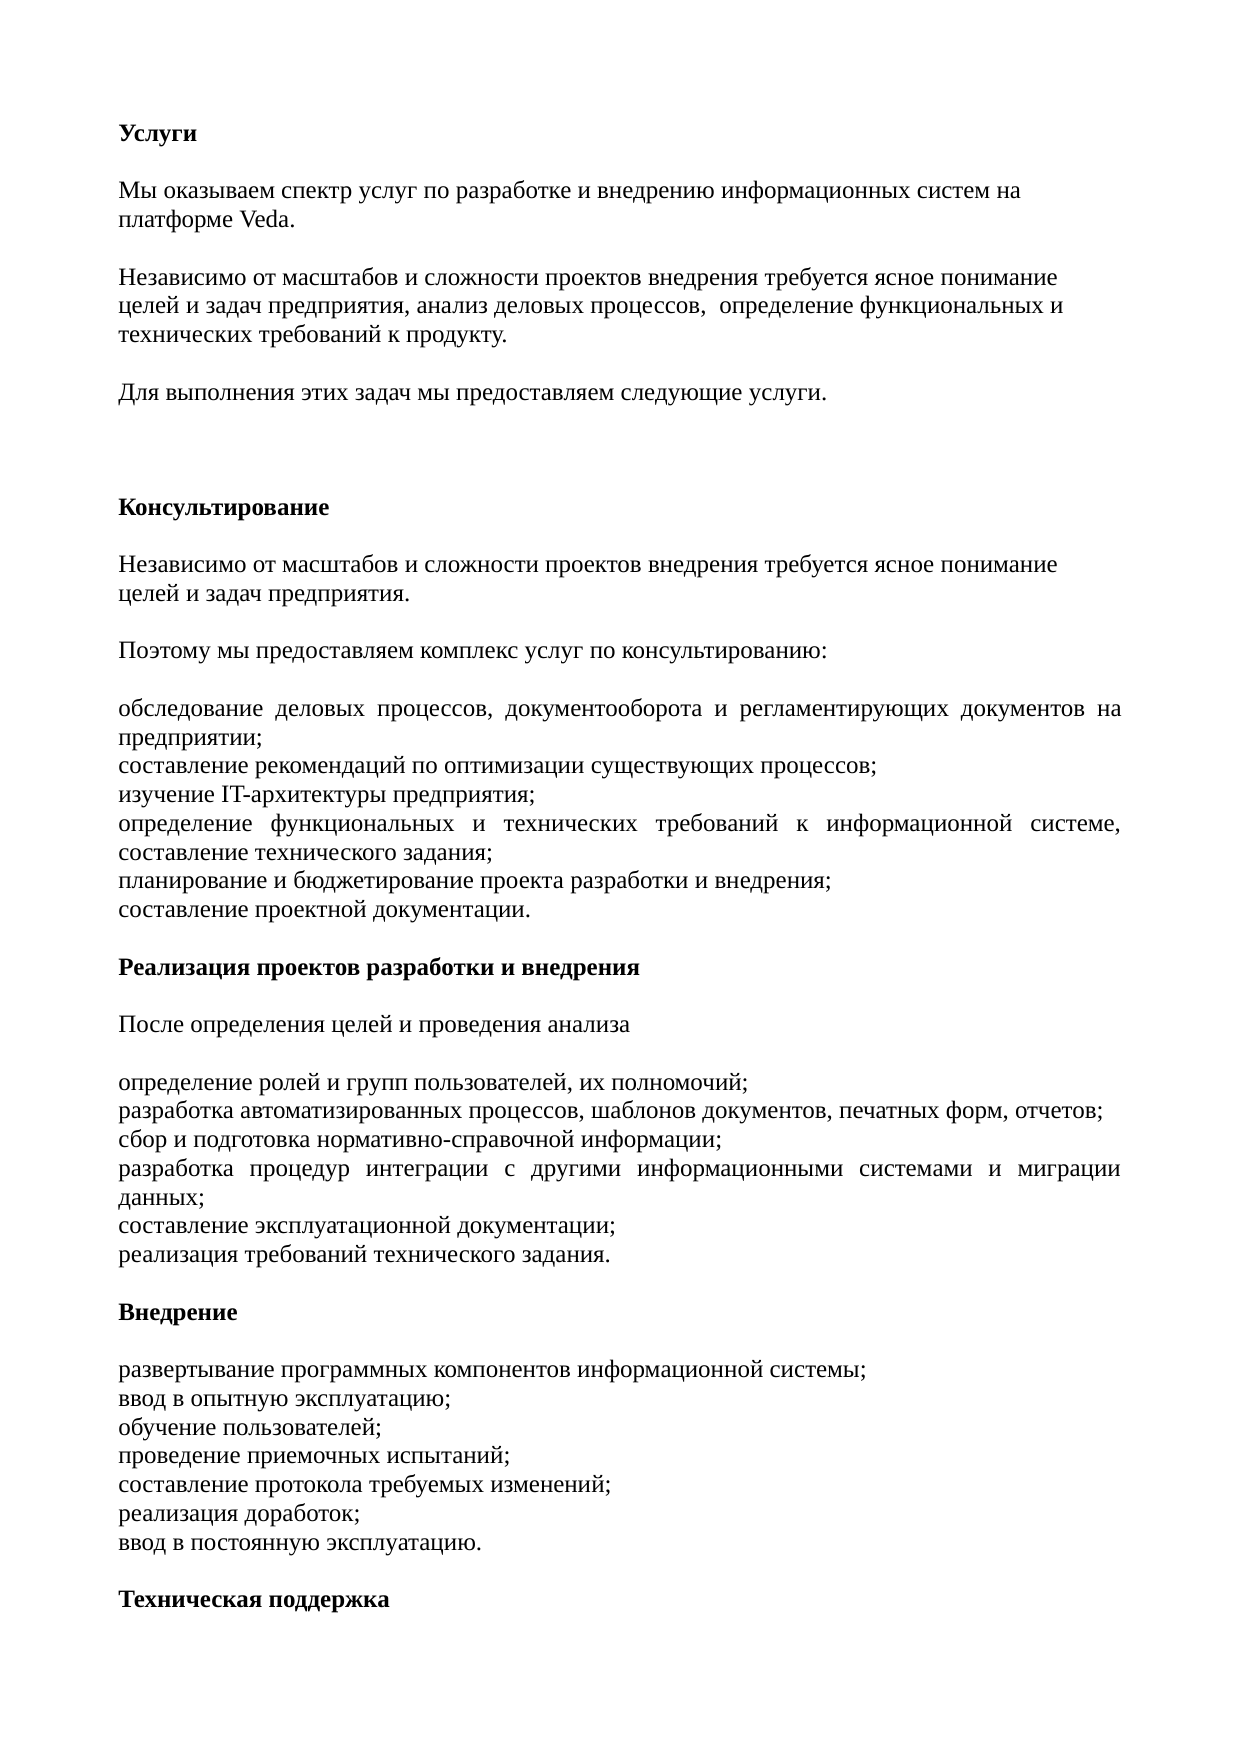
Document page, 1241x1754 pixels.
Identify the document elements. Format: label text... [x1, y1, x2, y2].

text Техническая поддержка [118, 1584, 1122, 1613]
text Внедрение [118, 1297, 1122, 1326]
text разработка процедур интеграции с другими информационными системами и миграции данных; [118, 1153, 1122, 1211]
text разработка автоматизированных процессов, шаблонов документов, печатных форм, отчетов; [118, 1096, 1122, 1124]
text сбор и подготовка нормативно-справочной информации; [118, 1124, 1122, 1153]
text обследование деловых процессов, документооборота и регламентирующих документов на предприятии; [118, 693, 1122, 751]
text Реализация проектов разработки и внедрения [118, 952, 1122, 981]
text реализация требований технического задания. [118, 1239, 1122, 1268]
text ввод в опытную эксплуатацию; [118, 1383, 1122, 1412]
text После определения целей и проведения анализа [118, 1009, 1122, 1038]
text ввод в постоянную эксплуатацию. [118, 1527, 1122, 1556]
text определение функциональных и технических требований к информационной системе, составление технического задания; [118, 808, 1122, 866]
text Консультирование [118, 492, 1122, 521]
text Независимо от масштабов и сложности проектов внедрения требуется ясное понимание целей и задач предприятия, анализ деловых процессов, определение функциональных и технических требований к продукту. [118, 262, 1122, 348]
text развертывание программных компонентов информационной системы; [118, 1354, 1122, 1383]
text Услуги [118, 118, 1122, 147]
text определение ролей и групп пользователей, их полномочий; [118, 1067, 1122, 1096]
text обучение пользователей; [118, 1412, 1122, 1441]
text составление рекомендаций по оптимизации существующих процессов; [118, 751, 1122, 779]
text планирование и бюджетирование проекта разработки и внедрения; [118, 866, 1122, 894]
text Поэтому мы предоставляем комплекс услуг по консультированию: [118, 636, 1122, 664]
text составление проектной документации. [118, 894, 1122, 923]
text составление протокола требуемых изменений; [118, 1469, 1122, 1498]
text Независимо от масштабов и сложности проектов внедрения требуется ясное понимание целей и задач предприятия. [118, 549, 1122, 607]
text реализация доработок; [118, 1498, 1122, 1527]
text проведение приемочных испытаний; [118, 1441, 1122, 1469]
text Мы оказываем спектр услуг по разработке и внедрению информационных систем на платформе Veda. [118, 176, 1122, 233]
text составление эксплуатационной документации; [118, 1211, 1122, 1239]
text изучение IT-архитектуры предприятия; [118, 779, 1122, 808]
text Для выполнения этих задач мы предоставляем следующие услуги. [118, 377, 1122, 406]
